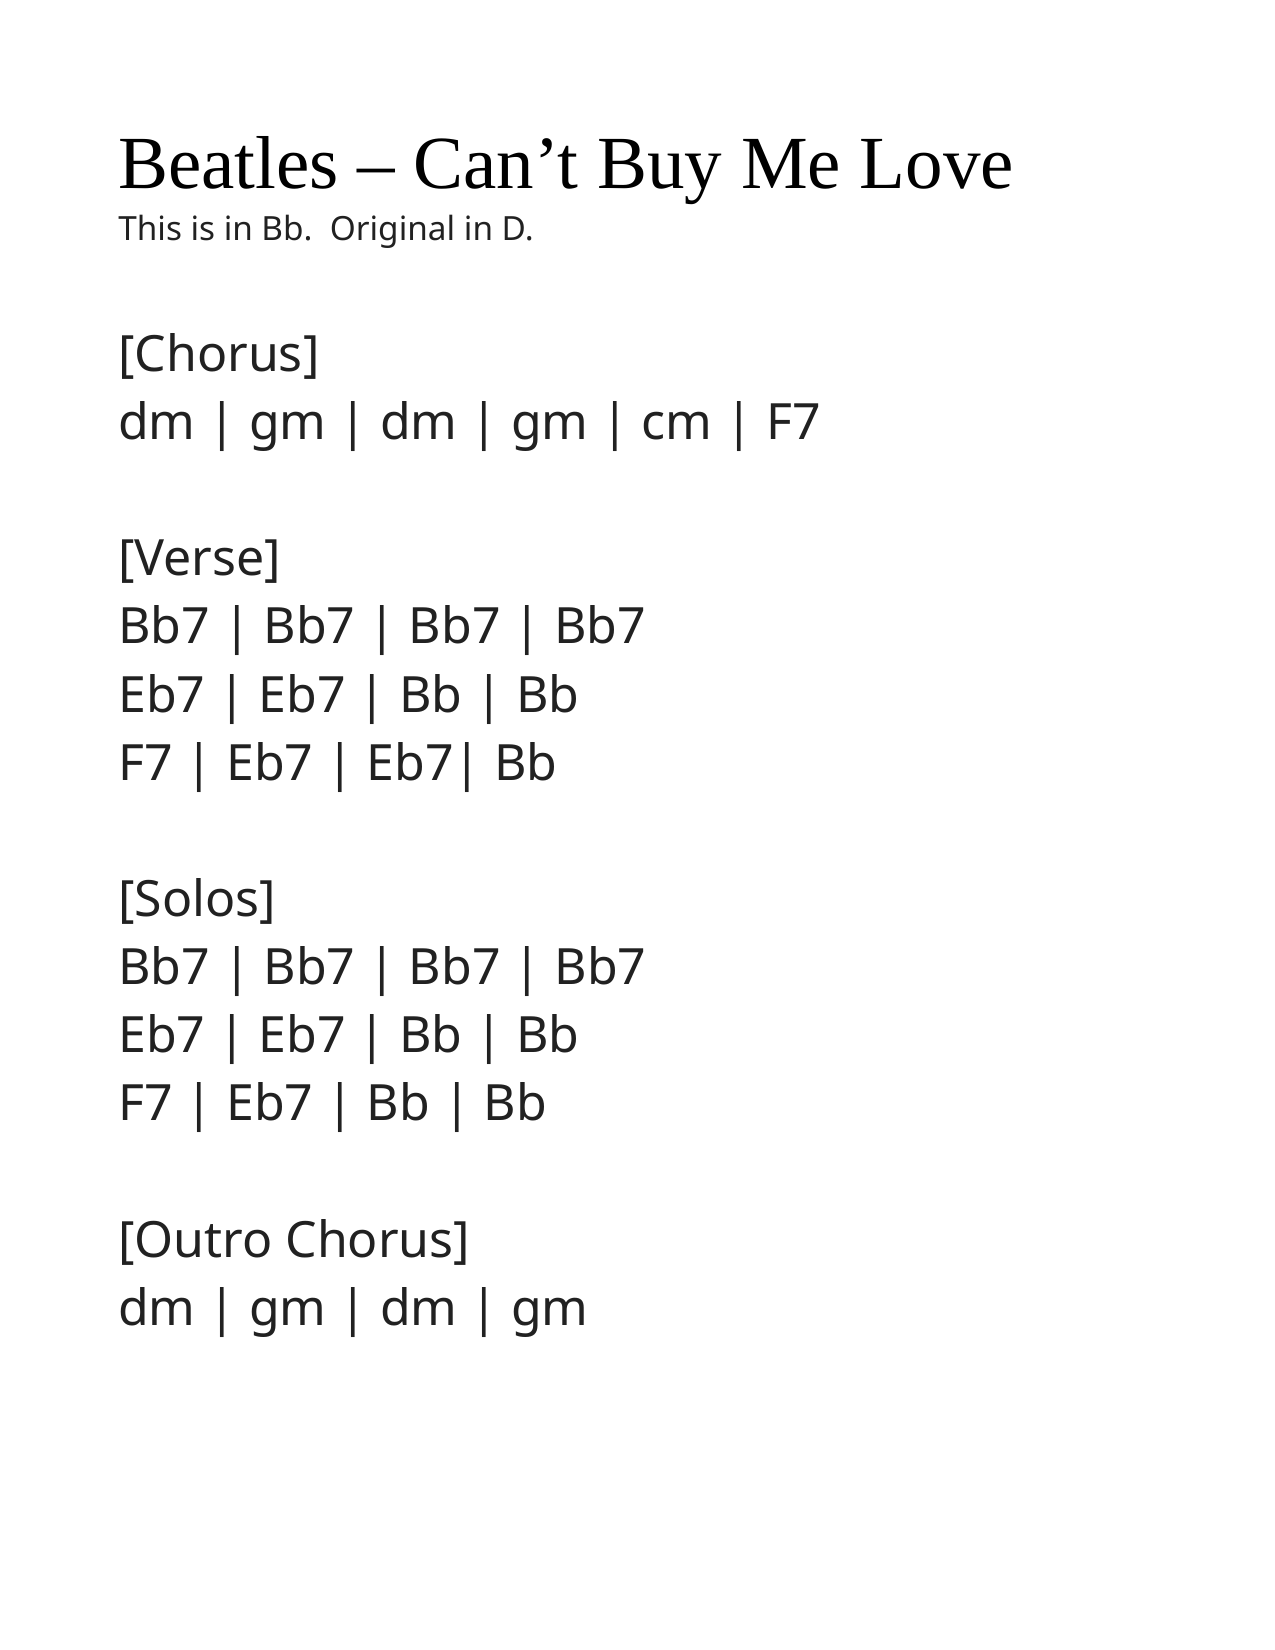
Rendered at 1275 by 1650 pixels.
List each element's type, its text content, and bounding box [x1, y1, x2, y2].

text Eb7 | Eb7 | Bb | Bb [118, 999, 1157, 1067]
text dm | gm | dm | gm | cm | F7 [118, 386, 1157, 454]
text Bb7 | Bb7 | Bb7 | Bb7 [118, 590, 1157, 658]
text Beatles – Can’t Buy Me Love [118, 118, 1157, 204]
text dm | gm | dm | gm [118, 1272, 1157, 1340]
text This is in Bb. Original in D. [118, 204, 1157, 250]
text [Solos] [118, 863, 1157, 931]
text F7 | Eb7 | Bb | Bb [118, 1067, 1157, 1135]
text Bb7 | Bb7 | Bb7 | Bb7 [118, 931, 1157, 999]
text [Verse] [118, 522, 1157, 590]
text Eb7 | Eb7 | Bb | Bb [118, 658, 1157, 727]
text [Chorus] [118, 318, 1157, 386]
text [Outro Chorus] [118, 1203, 1157, 1272]
text F7 | Eb7 | Eb7| Bb [118, 727, 1157, 795]
